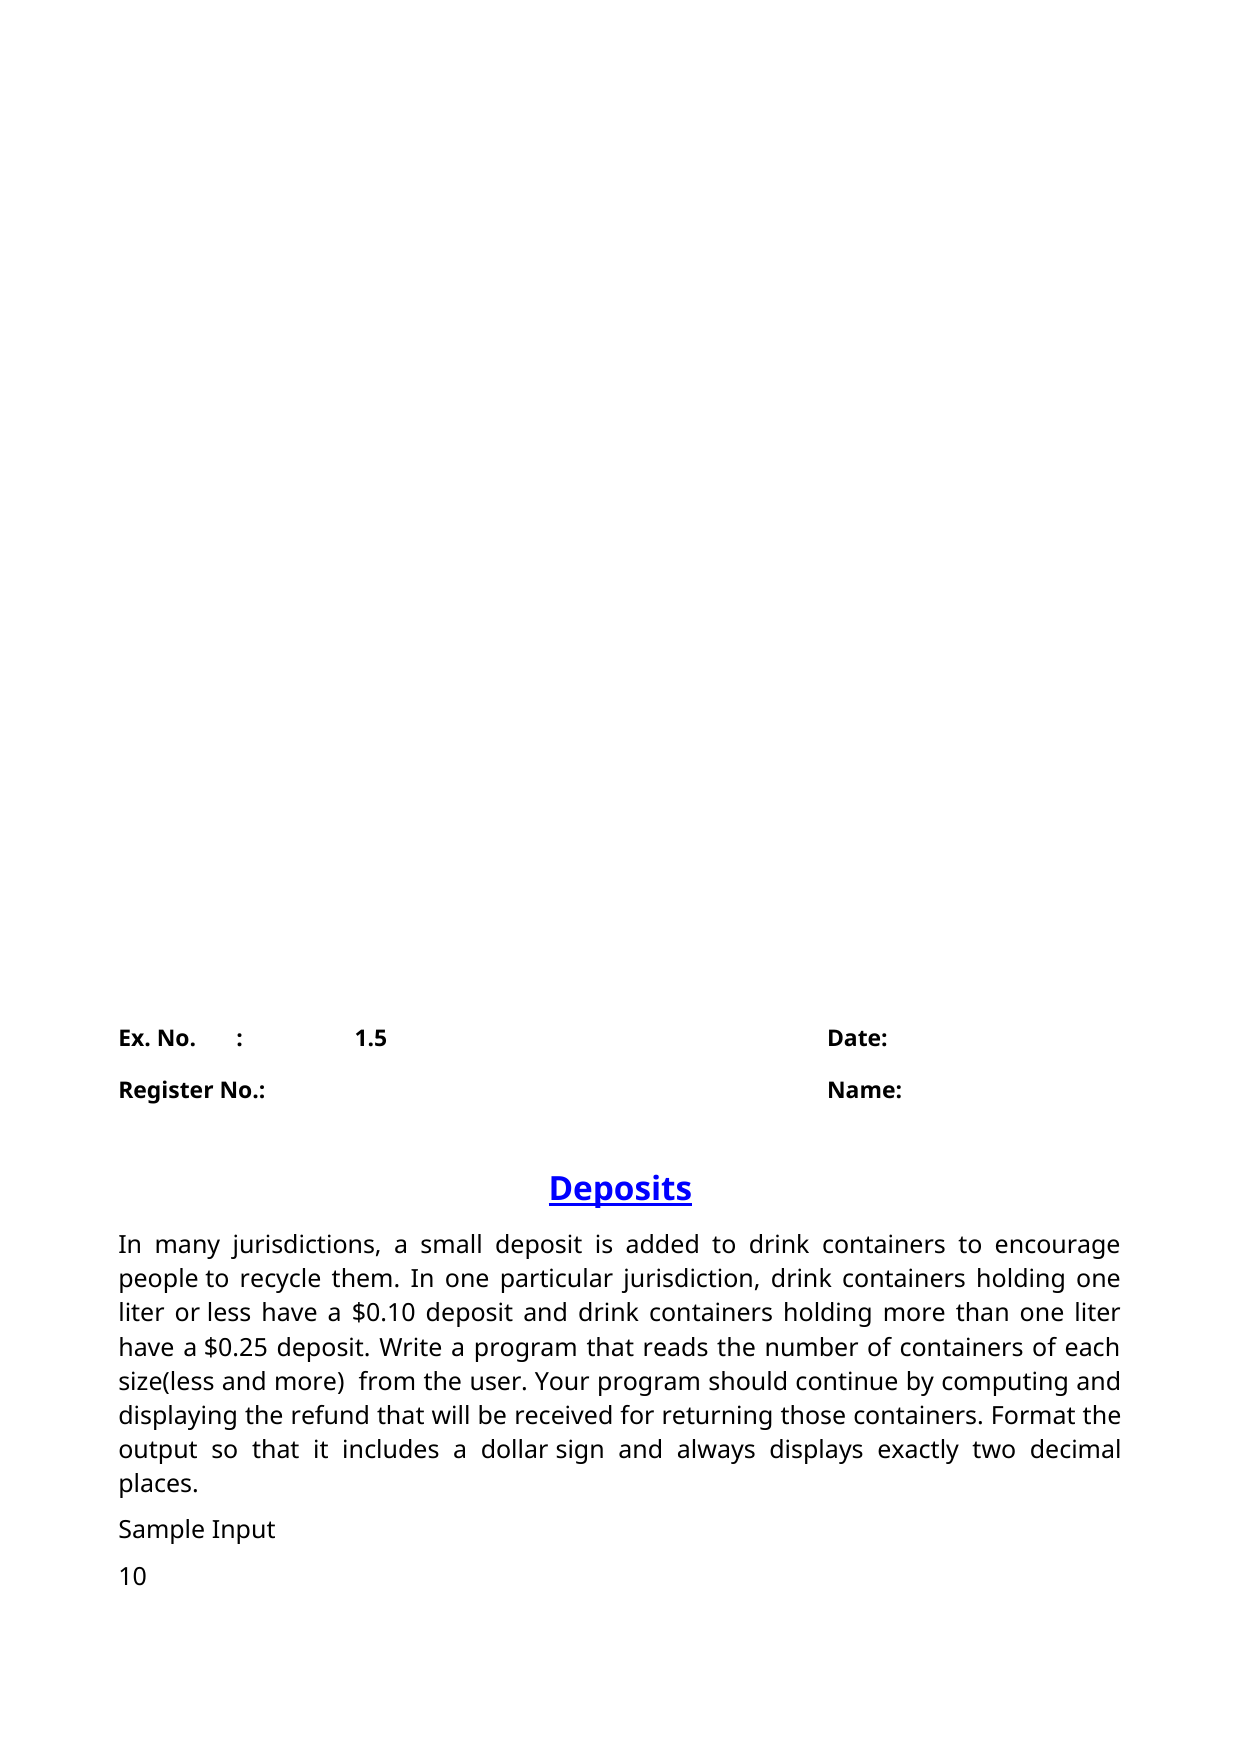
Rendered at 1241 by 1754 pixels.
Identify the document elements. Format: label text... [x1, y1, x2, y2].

text Ex. No. : 1.5 Date: [118, 1022, 1122, 1053]
text Deposits [118, 1165, 1122, 1210]
text Register No.: Name: [118, 1074, 1122, 1106]
text 10 [118, 1558, 1122, 1593]
text In many jurisdictions, a small deposit is added to drink containers to encourage people to recycle them. In one particular jurisdiction, drink containers holding one liter or less have a $0.10 deposit and drink containers holding more than one liter have a $0.25 deposit. Write a program that reads the number of containers of each size(less and more) from the user. Your program should continue by computing and displaying the refund that will be received for returning those containers. Format the output so that it includes a dollar sign and always displays exactly two decimal places. [118, 1227, 1122, 1499]
text Sample Input [118, 1512, 1122, 1546]
